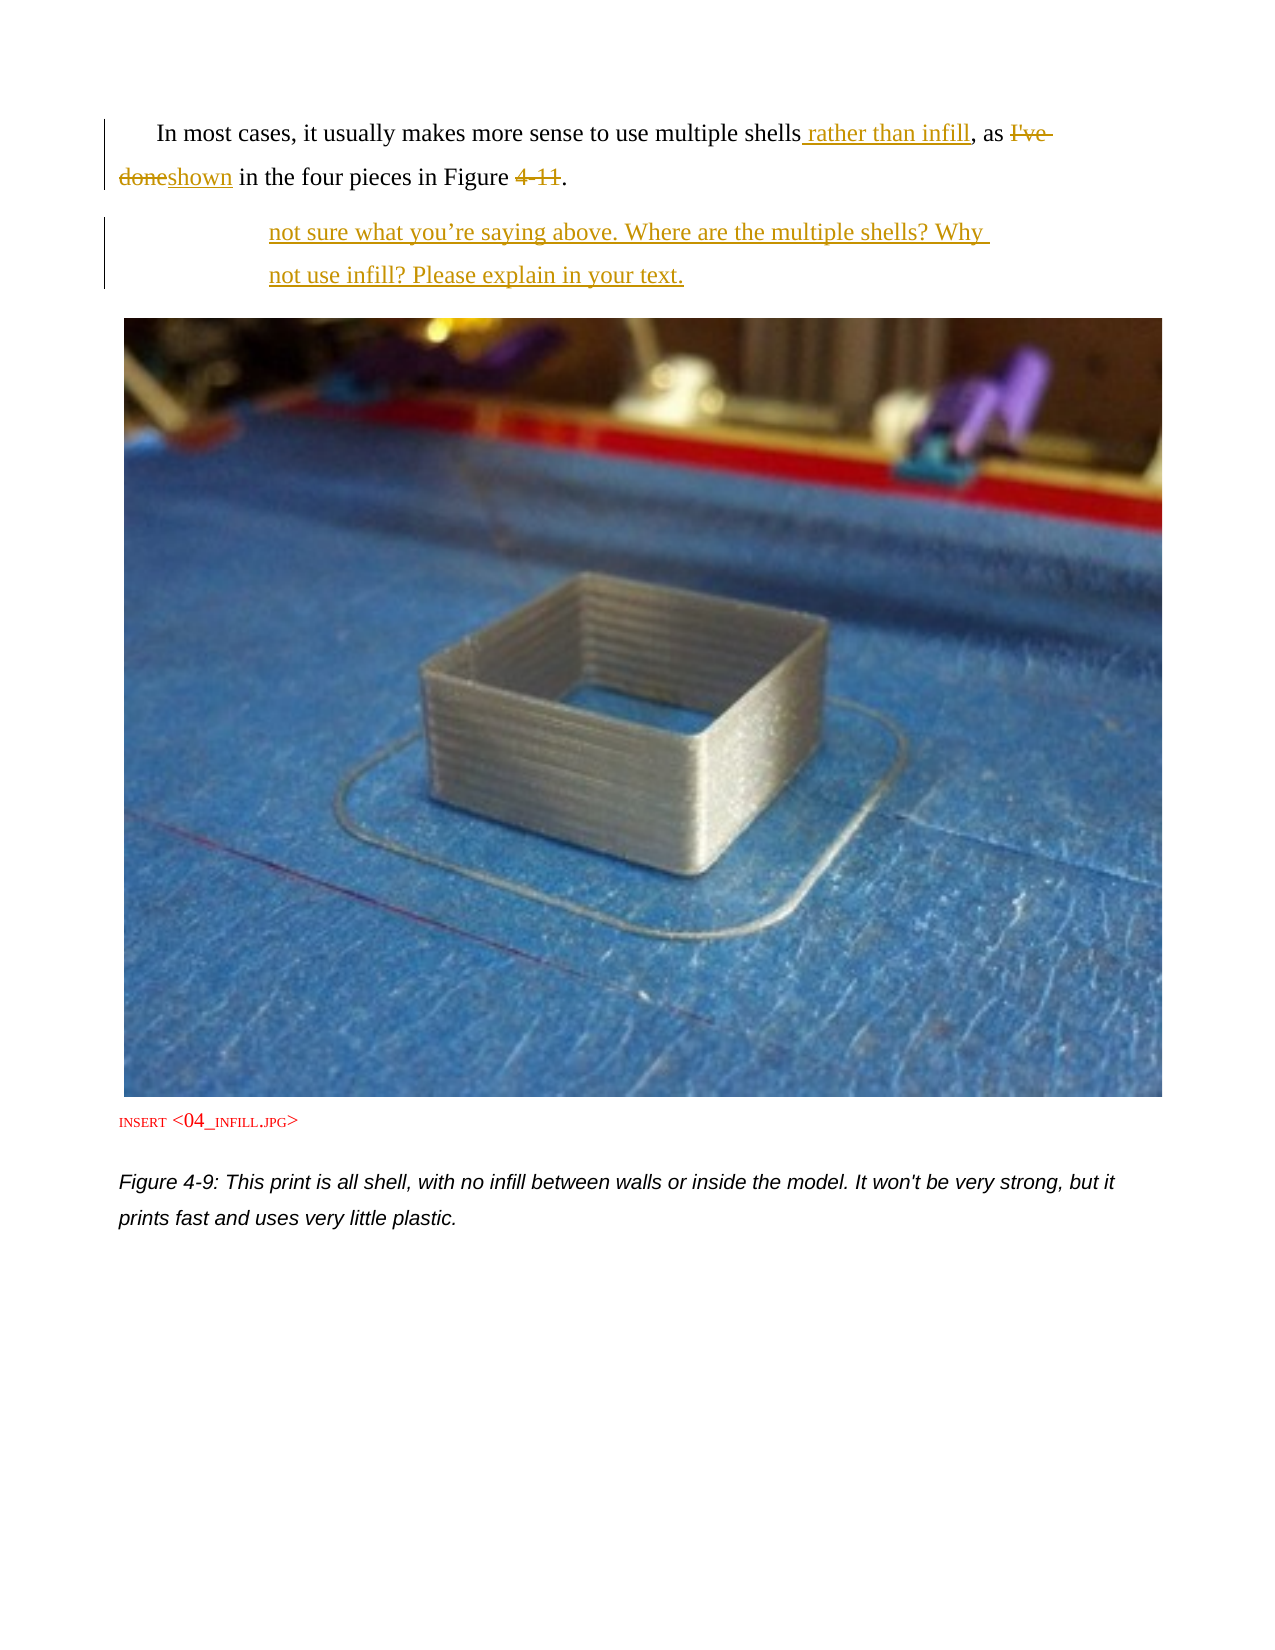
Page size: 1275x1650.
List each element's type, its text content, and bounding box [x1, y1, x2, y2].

text Figure 4-9: This print is all shell, with no infill between walls or inside the model. It won't be very strong, but it prints fast and uses very little plastic. [118, 1169, 1156, 1229]
picture [124, 318, 1163, 1097]
text not sure what you’re saying above. Where are the multiple shells? Why not use infill? Please explain in your text. [268, 217, 1006, 289]
text In most cases, it usually makes more sense to use multiple shells rather than infill, as shown in the four pieces in Figure . [118, 118, 1156, 190]
text insert <04_infill.jpg> [118, 328, 1156, 1132]
